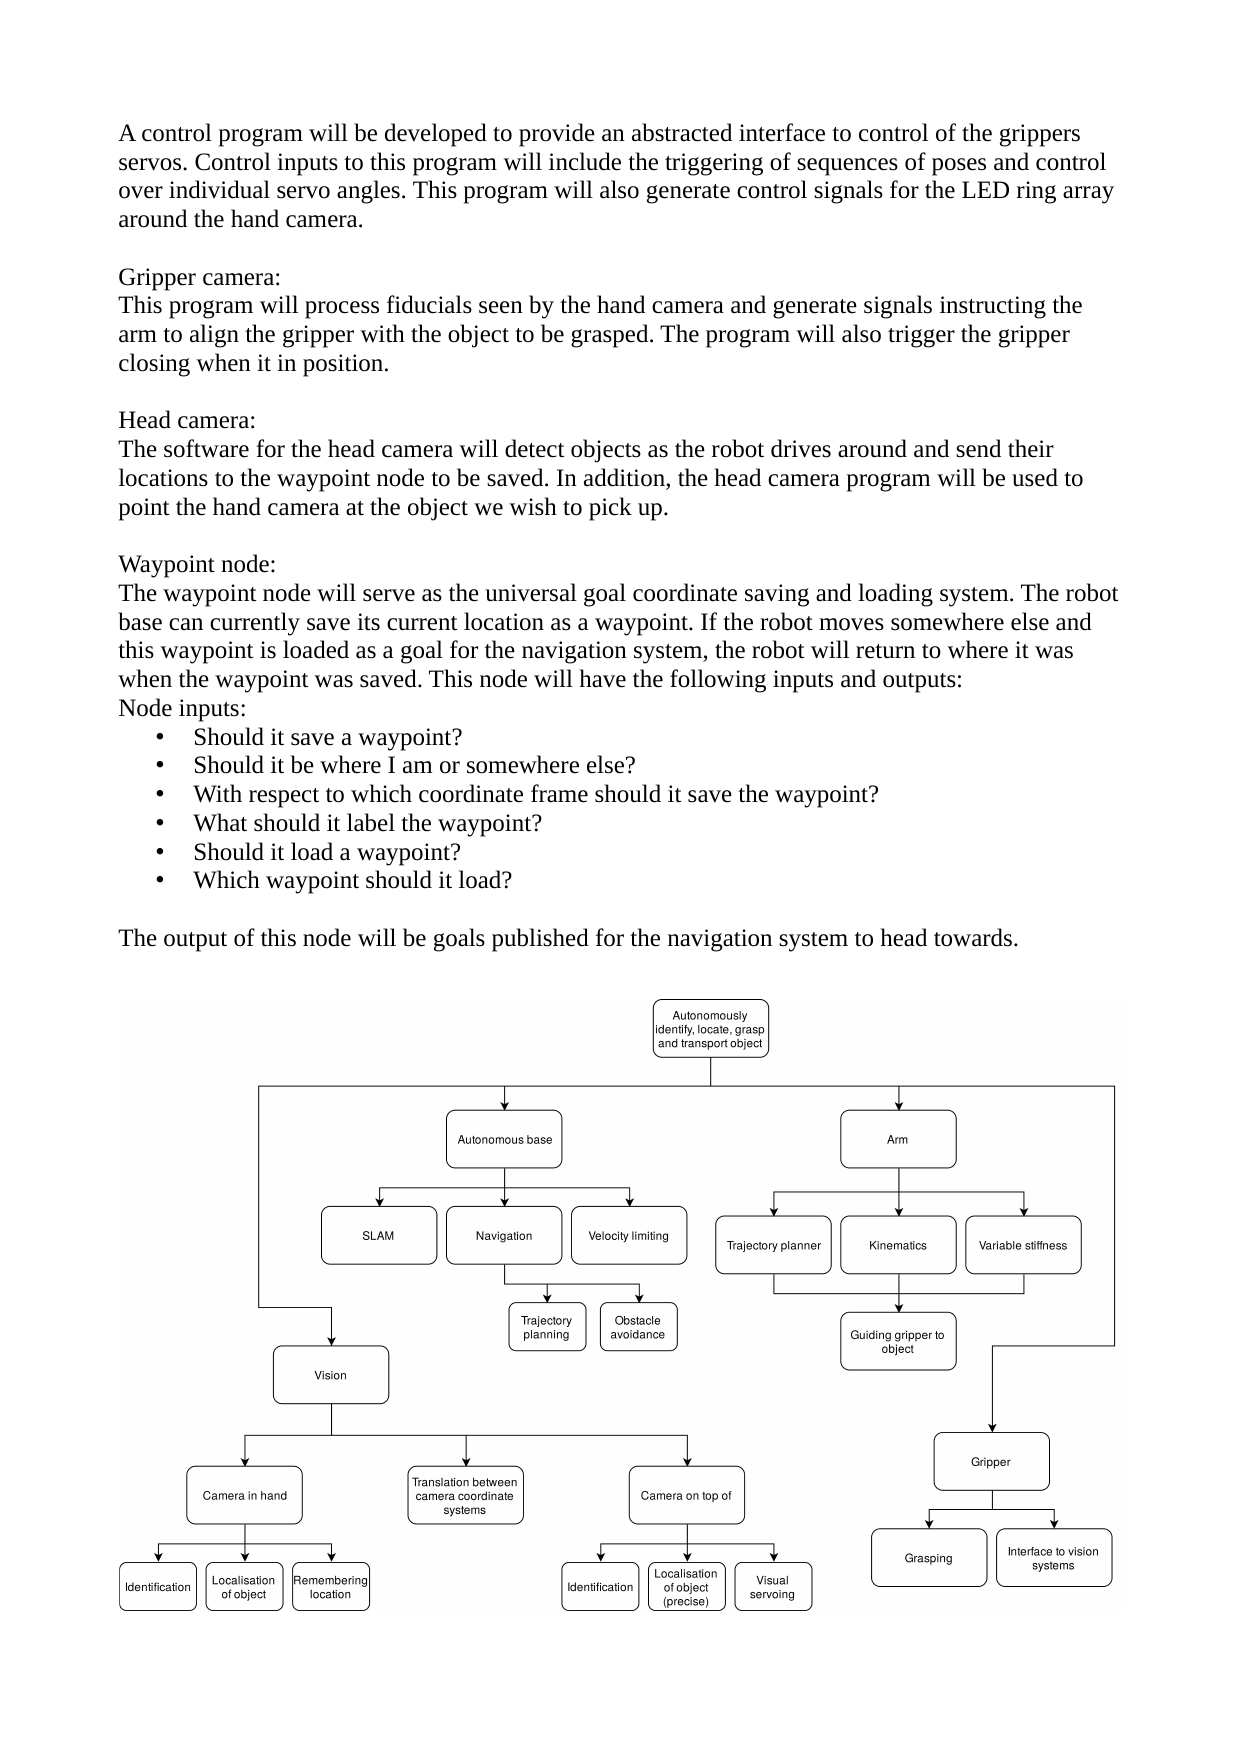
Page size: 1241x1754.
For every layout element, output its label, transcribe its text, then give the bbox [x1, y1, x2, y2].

text This program will process fiducials seen by the hand camera and generate signals instructing the arm to align the gripper with the object to be grasped. The program will also trigger the gripper closing when it in position. [118, 291, 1122, 377]
text Gripper camera: [118, 262, 1122, 291]
list Should it be where I am or somewhere else? [156, 751, 1122, 779]
list Which waypoint should it load? [156, 866, 1122, 894]
text The software for the head camera will detect objects as the robot drives around and send their locations to the waypoint node to be saved. In addition, the head camera program will be used to point the hand camera at the object we wish to pick up. [118, 434, 1122, 521]
list What should it label the waypoint? [156, 808, 1122, 837]
text Waypoint node: [118, 549, 1122, 578]
list With respect to which coordinate frame should it save the waypoint? [156, 779, 1122, 808]
list Should it save a waypoint? [156, 722, 1122, 751]
text The output of this node will be goals published for the navigation system to head towards. [118, 923, 1122, 952]
text A control program will be developed to provide an abstracted interface to control of the grippers servos. Control inputs to this program will include the triggering of sequences of poses and control over individual servo angles. This program will also generate control signals for the LED ring array around the hand camera. [118, 118, 1122, 233]
picture [119, 999, 1124, 1611]
list Should it load a waypoint? [156, 837, 1122, 866]
text Node inputs: [118, 693, 1122, 722]
text Head camera: [118, 406, 1122, 434]
text The waypoint node will serve as the universal goal coordinate saving and loading system. The robot base can currently save its current location as a waypoint. If the robot moves somewhere else and this waypoint is loaded as a goal for the navigation system, the robot will return to where it was when the waypoint was saved. This node will have the following inputs and outputs: [118, 578, 1122, 693]
